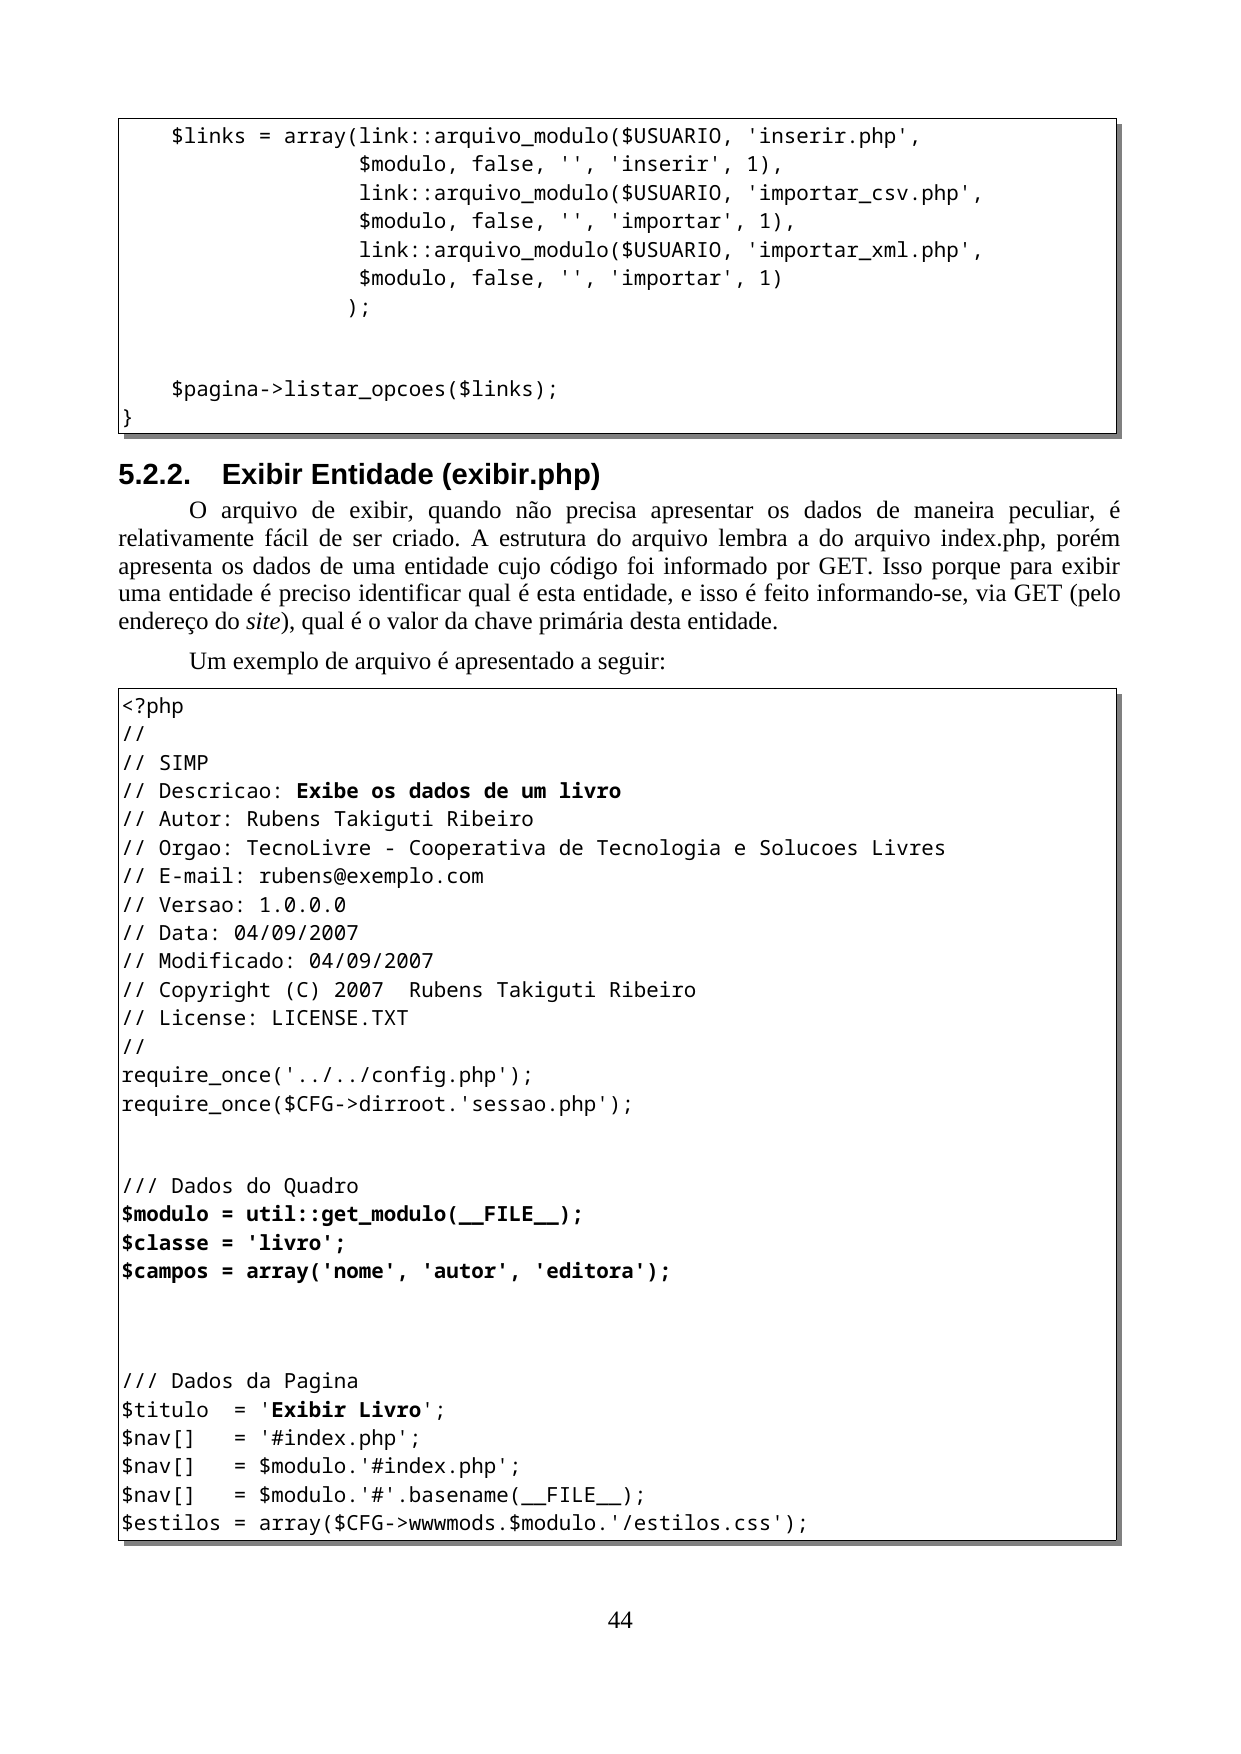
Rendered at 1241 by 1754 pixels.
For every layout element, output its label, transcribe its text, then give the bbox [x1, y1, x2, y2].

text Um exemplo de arquivo é apresentado a seguir: [118, 647, 1122, 675]
subtitle Exibir Entidade (exibir.php) [118, 458, 1122, 491]
text $links = array(link::arquivo_modulo($USUARIO, 'inserir.php', $modulo, false, '', 'inserir', 1), link::arquivo_modulo($USUARIO, 'importar_csv.php', $modulo, false, '', 'importar', 1), link::arquivo_modulo($USUARIO, 'importar_xml.php', $modulo, false, '', 'importar', 1) ); [119, 119, 1116, 320]
text /// Dados do Quadro $modulo = util::get_modulo(__FILE__); $classe = 'livro'; $campos = array('nome', 'autor', 'editora'); [119, 1168, 1116, 1313]
text <?php // // SIMP // Descricao: Exibe os dados de um livro // Autor: Rubens Takiguti Ribeiro // Orgao: TecnoLivre - Cooperativa de Tecnologia e Solucoes Livres // E-mail: rubens@exemplo.com // Versao: 1.0.0.0 // Data: 04/09/2007 // Modificado: 04/09/2007 // Copyright (C) 2007 Rubens Takiguti Ribeiro // License: LICENSE.TXT // require_once('../../config.php'); require_once($CFG->dirroot.'sessao.php'); [119, 689, 1116, 1117]
text /// Dados da Pagina $titulo = 'Exibir Livro'; $nav[] = '#index.php'; $nav[] = $modulo.'#index.php'; $nav[] = $modulo.'#'.basename(__FILE__); $estilos = array($CFG->wwwmods.$modulo.'/estilos.css'); [119, 1363, 1116, 1540]
text O arquivo de exibir, quando não precisa apresentar os dados de maneira peculiar, é relativamente fácil de ser criado. A estrutura do arquivo lembra a do arquivo index.php, porém apresenta os dados de uma entidade cujo código foi informado por GET. Isso porque para exibir uma entidade é preciso identificar qual é esta entidade, e isso é feito informando-se, via GET (pelo endereço do site), qual é o valor da chave primária desta entidade. [118, 496, 1122, 635]
text $pagina->listar_opcoes($links); } [119, 371, 1116, 433]
